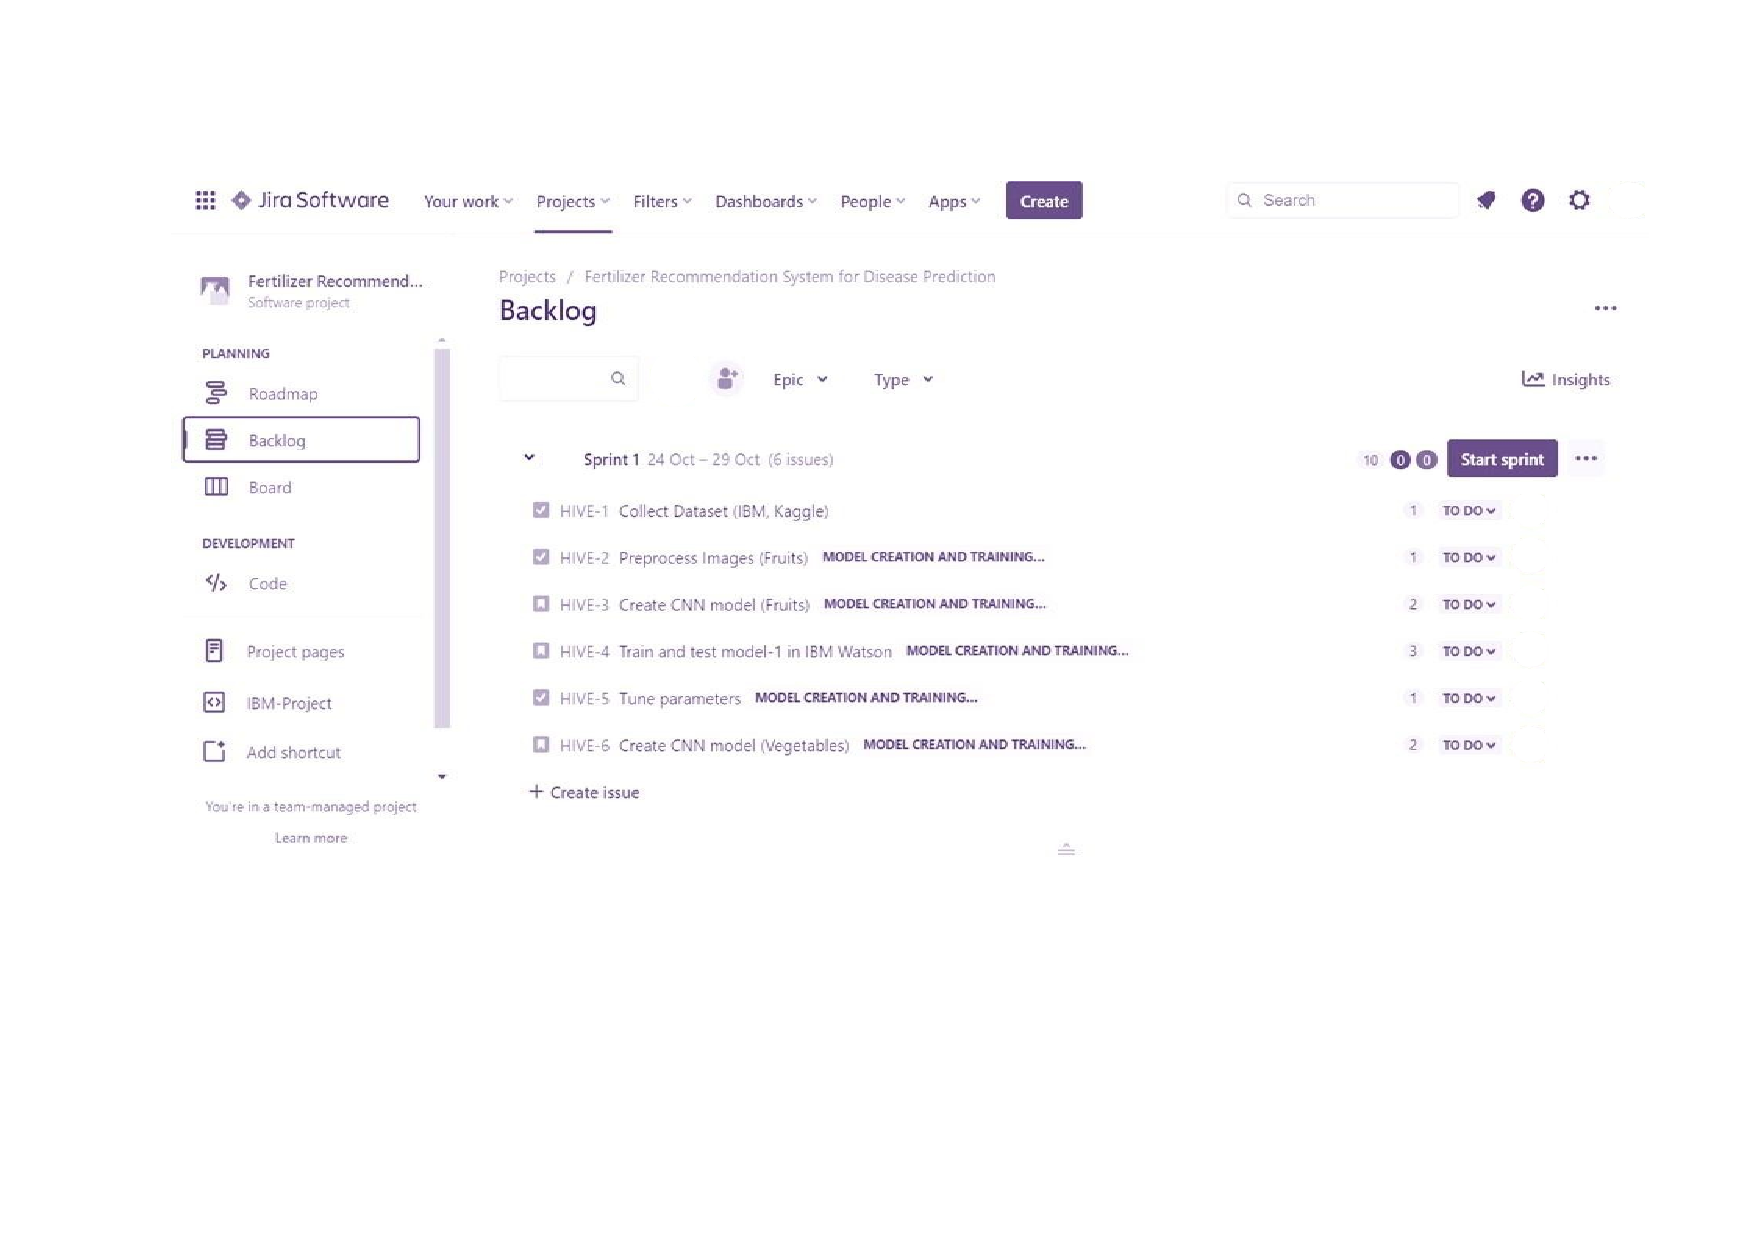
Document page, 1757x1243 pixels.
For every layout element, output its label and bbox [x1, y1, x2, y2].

picture [171, 181, 1650, 857]
